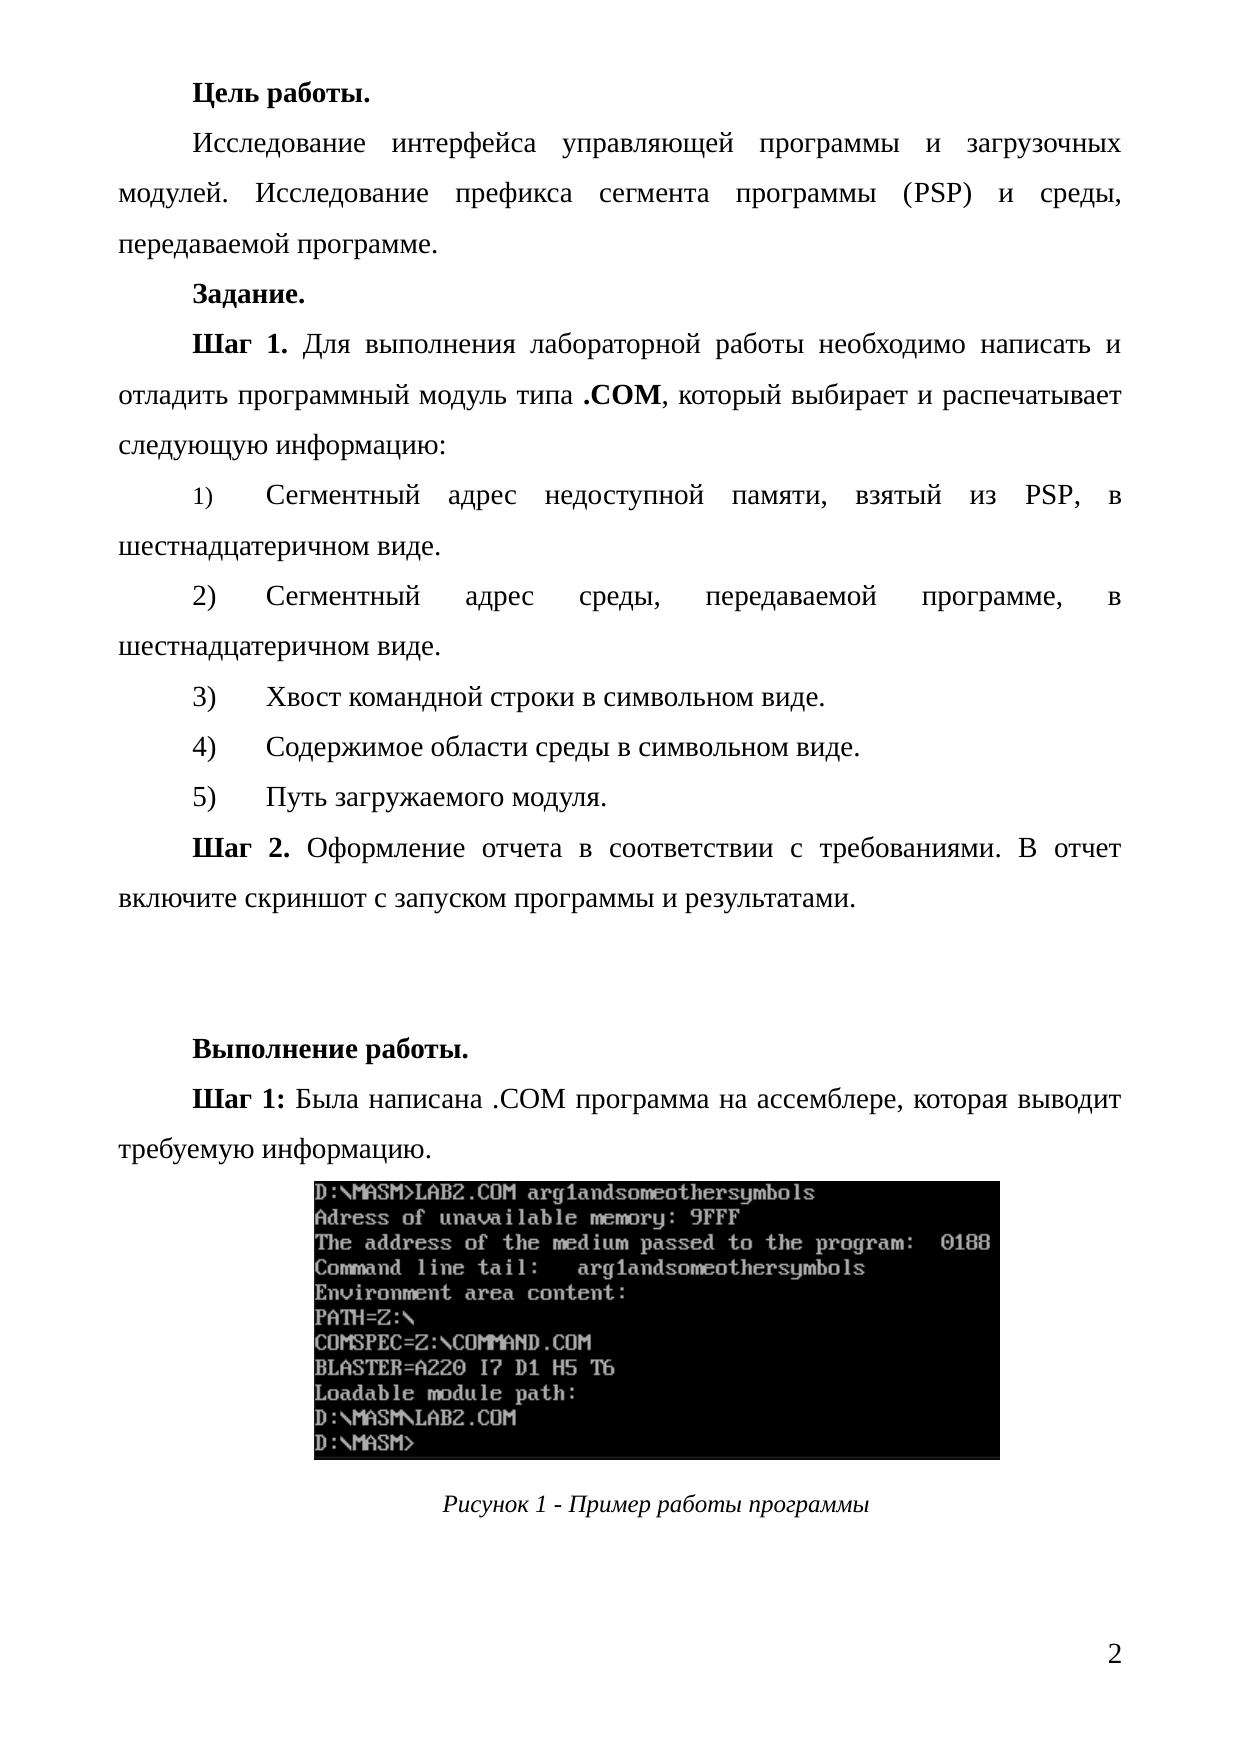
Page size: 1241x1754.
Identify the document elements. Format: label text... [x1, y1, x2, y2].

text Шаг 1. Для выполнения лабораторной работы необходимо написать и отладить программный модуль типа .COM, который выбирает и распечатывает следующую информацию: [118, 327, 1122, 461]
text Рисунок 1 - Пример работы программы [118, 1489, 1122, 1518]
list Содержимое области среды в символьном виде. [118, 729, 1122, 763]
list Хвост командной строки в символьном виде. [118, 679, 1122, 712]
text Шаг 1: Была написана .COM программа на ассемблере, которая выводит требуемую информацию. [118, 1081, 1122, 1165]
text Исследование интерфейса управляющей программы и загрузочных модулей. Исследование префикса сегмента программы (PSP) и среды, передаваемой программе. [118, 125, 1122, 259]
list Путь загружаемого модуля. [118, 779, 1122, 813]
text Шаг 2. Оформление отчета в соответствии с требованиями. В отчет включите скриншот с запуском программы и результатами. [118, 830, 1122, 913]
list Сегментный адрес недоступной памяти, взятый из PSP, в шестнадцатеричном виде. [118, 477, 1122, 561]
subtitle Задание. [118, 276, 1122, 310]
subtitle Выполнение работы. [118, 1031, 1122, 1064]
list Сегментный адрес среды, передаваемой программе, в шестнадцатеричном виде. [118, 578, 1122, 662]
subtitle Цель работы. [118, 75, 1122, 108]
